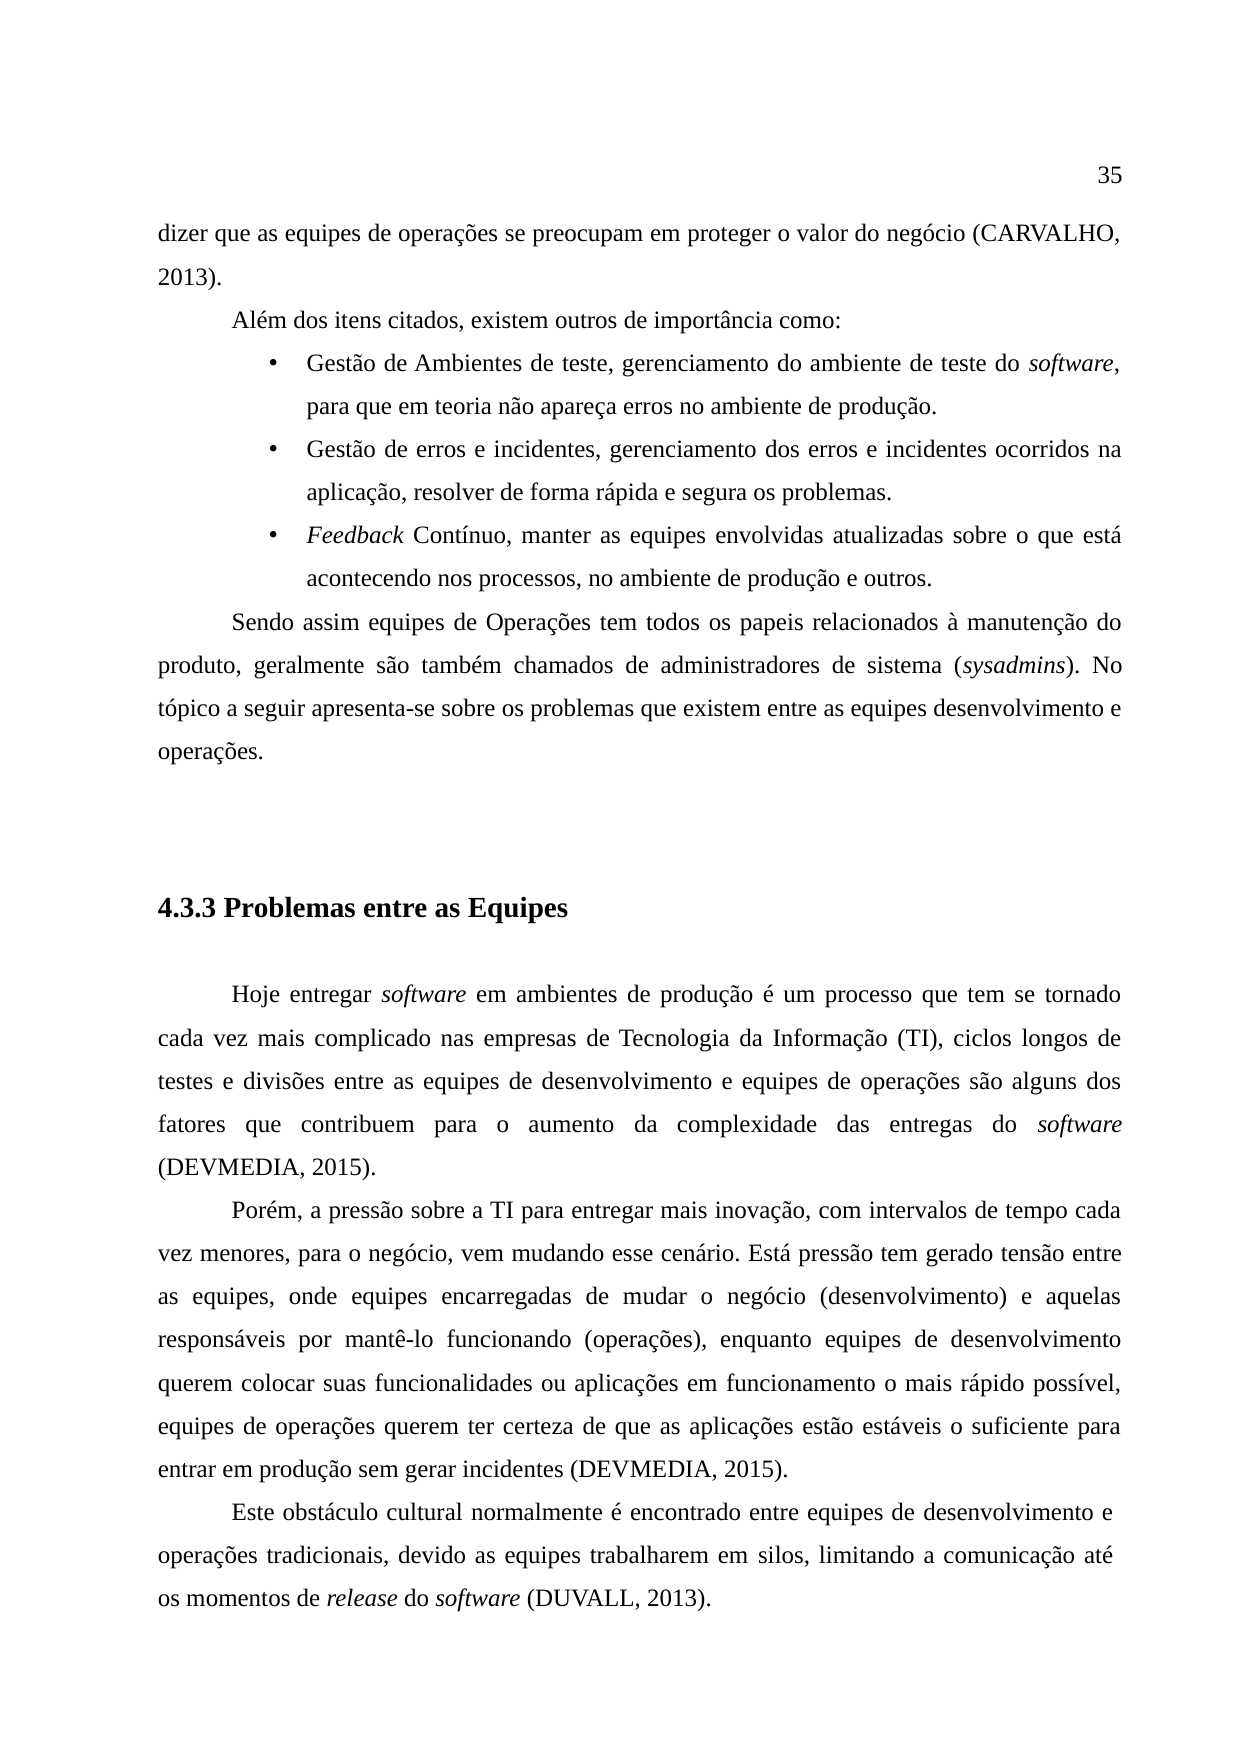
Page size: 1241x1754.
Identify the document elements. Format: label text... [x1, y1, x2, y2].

list Feedback Contínuo, manter as equipes envolvidas atualizadas sobre o que está acontecendo nos processos, no ambiente de produção e outros. [269, 520, 1122, 592]
text Este obstáculo cultural normalmente é encontrado entre equipes de desenvolvimento e operações tradicionais, devido as equipes trabalharem em silos, limitando a comunicação até os momentos de release do software (DUVALL, 2013). [84, 1497, 1122, 1612]
text Além dos itens citados, existem outros de importância como: [231, 305, 1122, 333]
list Gestão de erros e incidentes, gerenciamento dos erros e incidentes ocorridos na aplicação, resolver de forma rápida e segura os problemas. [269, 434, 1122, 506]
text Hoje entregar software em ambientes de produção é um processo que tem se tornado cada vez mais complicado nas empresas de Tecnologia da Informação (TI), ciclos longos de testes e divisões entre as equipes de desenvolvimento e equipes de operações são alguns dos fatores que contribuem para o aumento da complexidade das entregas do software (DEVMEDIA, 2015). [158, 979, 1122, 1181]
list Gestão de Ambientes de teste, gerenciamento do ambiente de teste do software, para que em teoria não apareça erros no ambiente de produção. [269, 348, 1122, 420]
text dizer que as equipes de operações se preocupam em proteger o valor do negócio (CARVALHO, 2013). [158, 218, 1122, 290]
text Sendo assim equipes de Operações tem todos os papeis relacionados à manutenção do produto, geralmente são também chamados de administradores de sistema (sysadmins). No tópico a seguir apresenta-se sobre os problemas que existem entre as equipes desenvolvimento e operações. [158, 607, 1122, 765]
subtitle 4.3.3 Problemas entre as Equipes [158, 890, 1122, 924]
text Porém, a pressão sobre a TI para entregar mais inovação, com intervalos de tempo cada vez menores, para o negócio, vem mudando esse cenário. Está pressão tem gerado tensão entre as equipes, onde equipes encarregadas de mudar o negócio (desenvolvimento) e aquelas responsáveis por mantê-lo funcionando (operações), enquanto equipes de desenvolvimento querem colocar suas funcionalidades ou aplicações em funcionamento o mais rápido possível, equipes de operações querem ter certeza de que as aplicações estão estáveis o suficiente para entrar em produção sem gerar incidentes (DEVMEDIA, 2015). [158, 1195, 1122, 1483]
